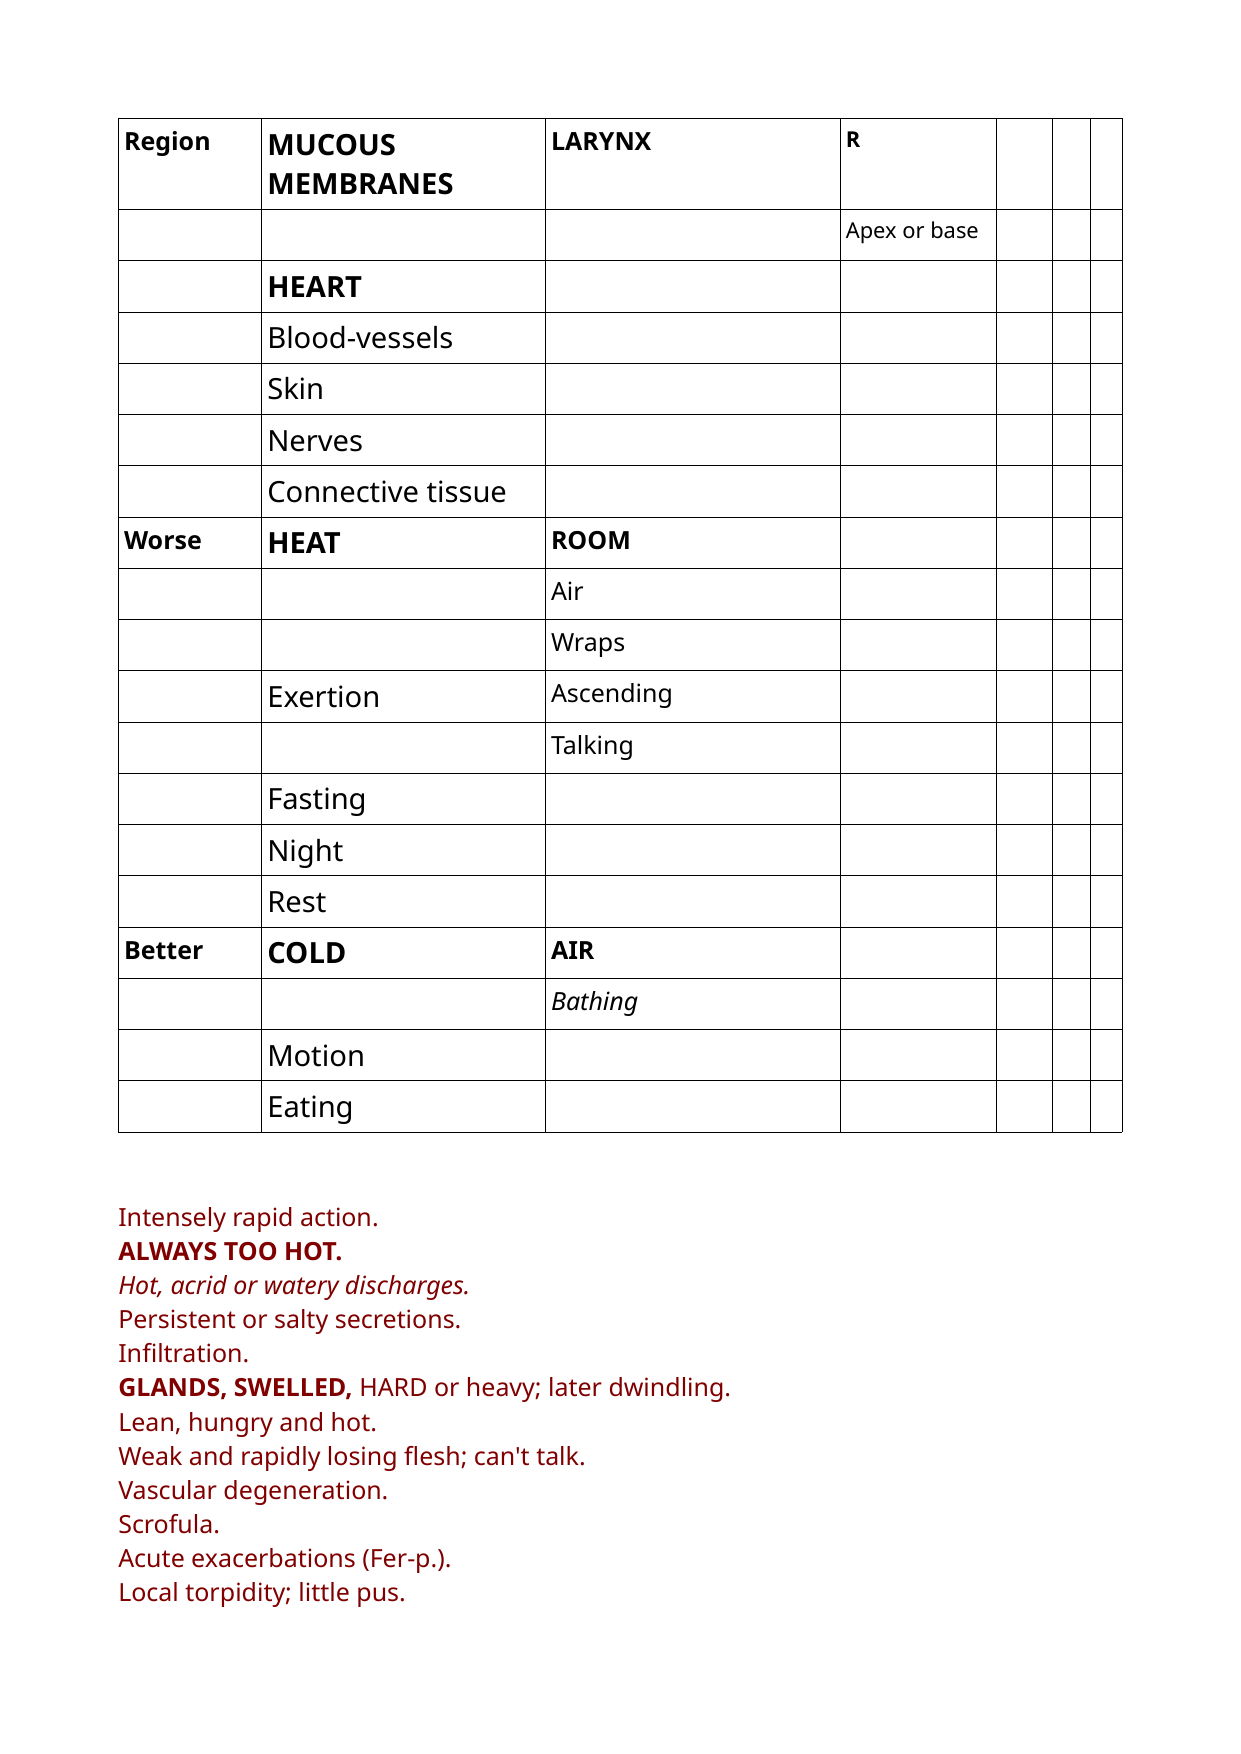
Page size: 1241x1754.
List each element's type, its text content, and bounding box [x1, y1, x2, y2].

table_cell [1053, 364, 1090, 414]
table_cell Exertion [262, 671, 545, 722]
table_cell [997, 876, 1052, 927]
table_cell [997, 620, 1052, 670]
text Persistent or salty secretions. [118, 1302, 1122, 1336]
table_cell [1091, 261, 1122, 312]
table_cell [997, 210, 1052, 260]
table_cell Worse [119, 518, 261, 568]
table_cell [1053, 928, 1090, 978]
table_cell [841, 466, 996, 517]
table_cell [997, 569, 1052, 619]
table_cell [1053, 876, 1090, 927]
table_cell [997, 928, 1052, 978]
table_cell MUCOUS MEMBRANES [262, 119, 545, 209]
text Scrofula. [118, 1506, 1122, 1540]
table_cell Connective tissue [262, 466, 545, 517]
table_cell [841, 825, 996, 875]
table_cell AIR [546, 928, 840, 978]
table_cell [119, 415, 261, 465]
table_cell Night [262, 825, 545, 875]
table_cell [1091, 774, 1122, 824]
table_cell [1091, 825, 1122, 875]
table_cell [1053, 979, 1090, 1029]
text Intensely rapid action. [118, 1200, 1122, 1234]
table_cell [1053, 774, 1090, 824]
table_cell [997, 825, 1052, 875]
table_cell [1053, 620, 1090, 670]
table_cell [841, 671, 996, 722]
table_cell [119, 979, 261, 1029]
table_cell [841, 313, 996, 363]
table_cell ROOM [546, 518, 840, 568]
table_cell [1053, 261, 1090, 312]
table_cell Better [119, 928, 261, 978]
table_cell Apex or base [841, 210, 996, 260]
table_cell [1091, 671, 1122, 722]
table_cell [119, 364, 261, 414]
text Hot, acrid or watery discharges. [118, 1268, 1122, 1302]
table_cell [1091, 415, 1122, 465]
table_cell [841, 261, 996, 312]
table_cell [1053, 723, 1090, 773]
table_cell [1053, 1030, 1090, 1080]
table_cell [119, 620, 261, 670]
table_cell [841, 518, 996, 568]
table_cell [119, 825, 261, 875]
table_cell [119, 466, 261, 517]
text Vascular degeneration. [118, 1472, 1122, 1506]
table_cell [546, 415, 840, 465]
table_cell [1053, 569, 1090, 619]
table_cell Fasting [262, 774, 545, 824]
text Lean, hungry and hot. [118, 1404, 1122, 1438]
table_cell [546, 876, 840, 927]
table_cell [1091, 928, 1122, 978]
table_cell [1091, 620, 1122, 670]
table_cell [119, 210, 261, 260]
table_cell [119, 1081, 261, 1132]
table_cell [997, 415, 1052, 465]
table_cell [546, 825, 840, 875]
table_cell [1091, 1030, 1122, 1080]
table_cell [1091, 313, 1122, 363]
table_cell [1091, 569, 1122, 619]
table_cell [841, 364, 996, 414]
table_cell [1091, 466, 1122, 517]
table_cell Talking [546, 723, 840, 773]
table_cell [119, 876, 261, 927]
table_cell COLD [262, 928, 545, 978]
table_cell [841, 569, 996, 619]
table_cell [1053, 119, 1090, 209]
table_cell Air [546, 569, 840, 619]
table_cell [1091, 119, 1122, 209]
table_cell Skin [262, 364, 545, 414]
table_cell [1053, 313, 1090, 363]
table_cell [997, 1081, 1052, 1132]
table_cell [546, 313, 840, 363]
table_cell [1091, 876, 1122, 927]
table_cell [1053, 210, 1090, 260]
table_cell [262, 569, 545, 619]
table_cell R [841, 119, 996, 209]
table_cell Bathing [546, 979, 840, 1029]
table_cell [119, 774, 261, 824]
table_cell [1053, 466, 1090, 517]
table_cell Region [119, 119, 261, 209]
table_cell [997, 119, 1052, 209]
text Weak and rapidly losing flesh; can't talk. [118, 1438, 1122, 1472]
table_cell [119, 1030, 261, 1080]
text Infiltration. [118, 1336, 1122, 1370]
table_cell [1091, 1081, 1122, 1132]
table_cell [841, 979, 996, 1029]
table_cell [1091, 723, 1122, 773]
table_cell [841, 876, 996, 927]
table_cell Nerves [262, 415, 545, 465]
text GLANDS, SWELLED, HARD or heavy; later dwindling. [118, 1370, 1122, 1404]
table_cell [997, 1030, 1052, 1080]
table_cell [119, 723, 261, 773]
table_cell LARYNX [546, 119, 840, 209]
table_cell [997, 466, 1052, 517]
table_cell Wraps [546, 620, 840, 670]
table_cell [1091, 979, 1122, 1029]
table_cell [119, 671, 261, 722]
table_cell [546, 1081, 840, 1132]
table_cell [119, 313, 261, 363]
table_cell [546, 364, 840, 414]
table_cell Blood-vessels [262, 313, 545, 363]
table_cell Motion [262, 1030, 545, 1080]
table_cell [262, 620, 545, 670]
table_cell [262, 979, 545, 1029]
table_cell [1053, 1081, 1090, 1132]
table_cell [997, 979, 1052, 1029]
table_cell [841, 415, 996, 465]
table_cell [997, 364, 1052, 414]
table_cell [841, 1081, 996, 1132]
text Acute exacerbations (Fer-p.). [118, 1540, 1122, 1574]
table_cell [997, 261, 1052, 312]
table_cell [546, 261, 840, 312]
table_cell Ascending [546, 671, 840, 722]
table_cell [1091, 518, 1122, 568]
table_cell HEAT [262, 518, 545, 568]
table_cell [546, 210, 840, 260]
table_cell [841, 774, 996, 824]
table_cell [262, 723, 545, 773]
table_cell [262, 210, 545, 260]
table_cell Eating [262, 1081, 545, 1132]
table_cell [546, 774, 840, 824]
table_cell [1053, 415, 1090, 465]
table_cell [546, 466, 840, 517]
table_cell [119, 261, 261, 312]
table_cell [119, 569, 261, 619]
table_cell [1091, 210, 1122, 260]
table_cell [1053, 825, 1090, 875]
table_cell HEART [262, 261, 545, 312]
table_cell [997, 671, 1052, 722]
table_cell [546, 1030, 840, 1080]
table_cell [841, 723, 996, 773]
table_cell [997, 518, 1052, 568]
table_cell [841, 1030, 996, 1080]
table_cell [997, 723, 1052, 773]
table_cell [1053, 518, 1090, 568]
table_cell [841, 620, 996, 670]
table_cell [1091, 364, 1122, 414]
table_cell [997, 313, 1052, 363]
text ALWAYS TOO HOT. [118, 1234, 1122, 1268]
table_cell Rest [262, 876, 545, 927]
text Local torpidity; little pus. [118, 1574, 1122, 1608]
table_cell [1053, 671, 1090, 722]
table_cell [841, 928, 996, 978]
table_cell [997, 774, 1052, 824]
